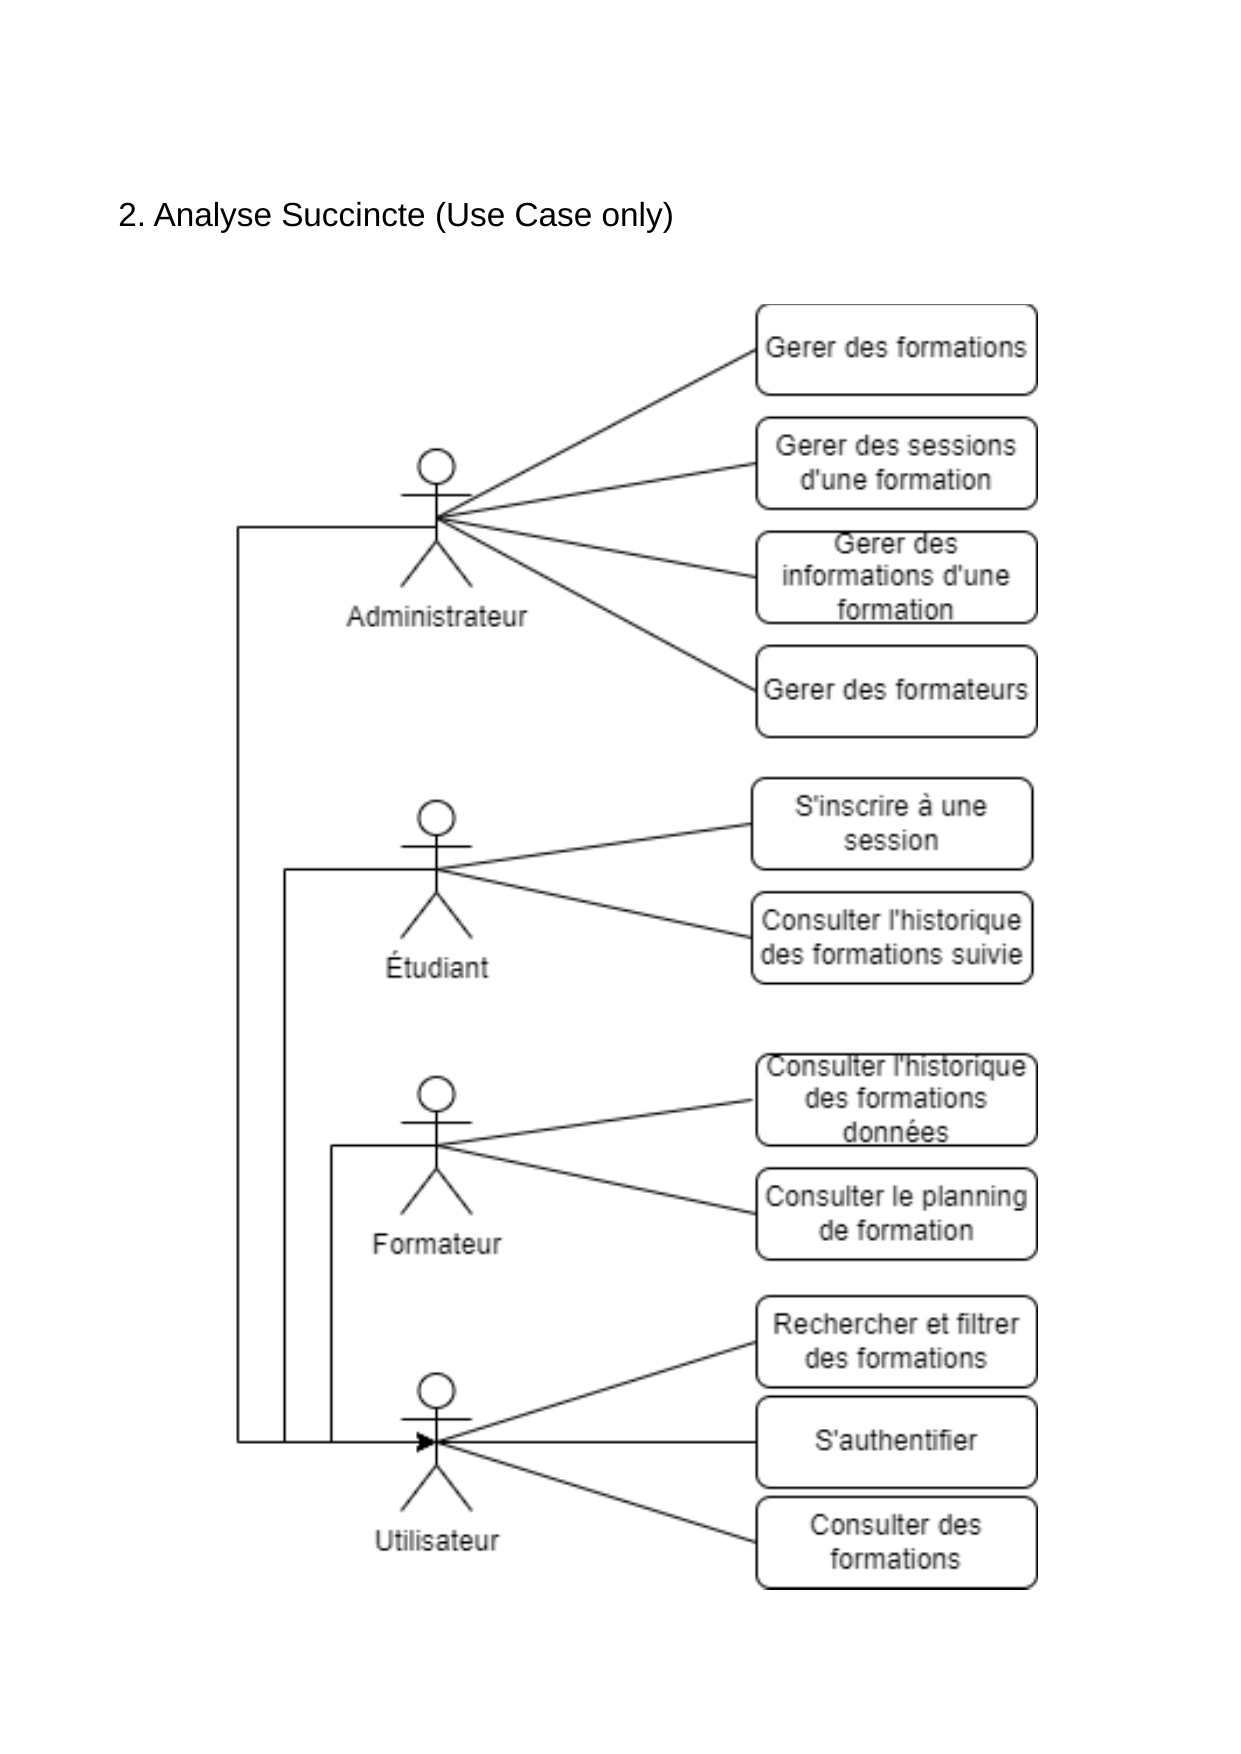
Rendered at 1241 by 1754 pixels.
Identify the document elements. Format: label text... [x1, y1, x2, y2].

text 2. Analyse Succincte (Use Case only) [118, 195, 1122, 233]
picture [221, 304, 1038, 1590]
